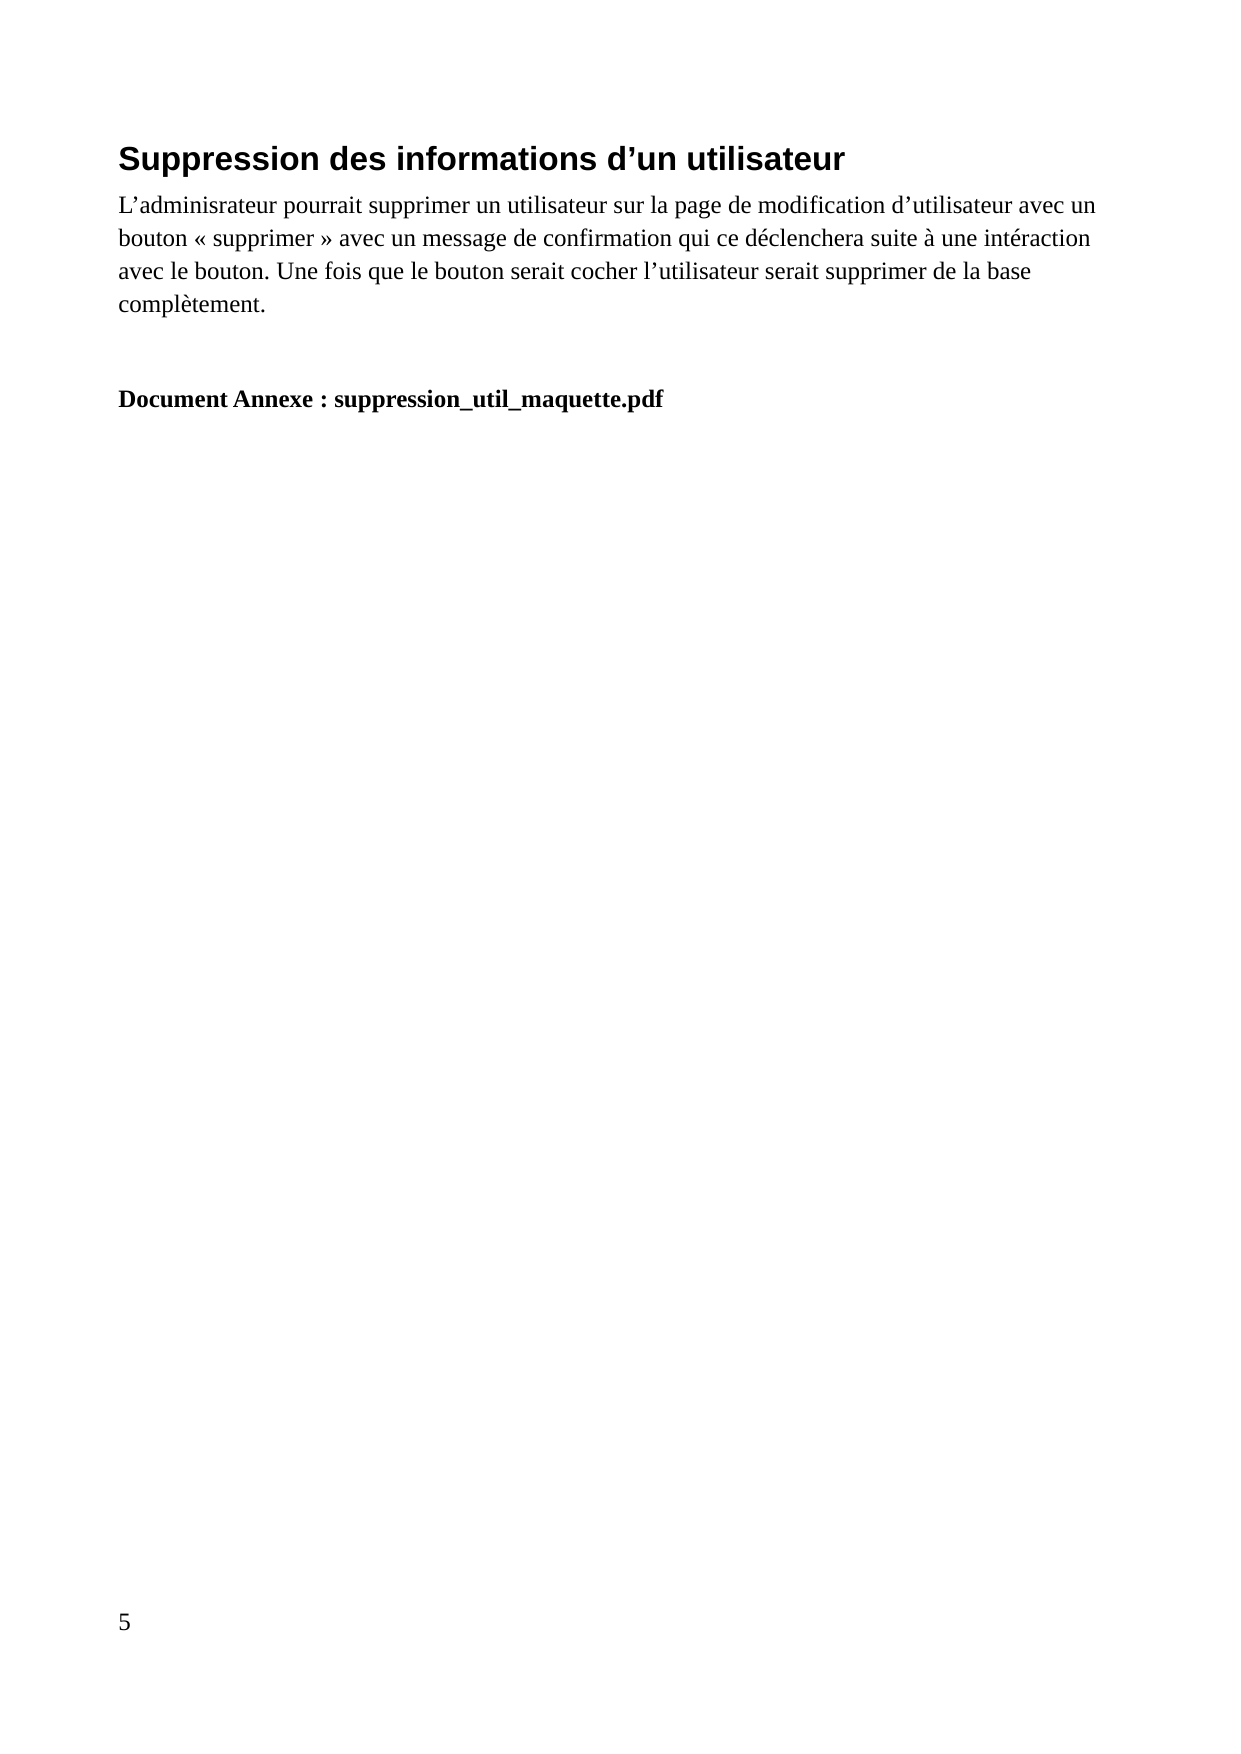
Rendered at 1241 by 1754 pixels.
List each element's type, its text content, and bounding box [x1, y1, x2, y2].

text Document Annexe : suppression_util_maquette.pdf [118, 384, 1122, 413]
subtitle Suppression des informations d’un utilisateur [118, 139, 1122, 177]
text L’adminisrateur pourrait supprimer un utilisateur sur la page de modification d’utilisateur avec un bouton « supprimer » avec un message de confirmation qui ce déclenchera suite à une intéraction avec le bouton. Une fois que le bouton serait cocher l’utilisateur serait supprimer de la base complètement. [118, 190, 1122, 318]
